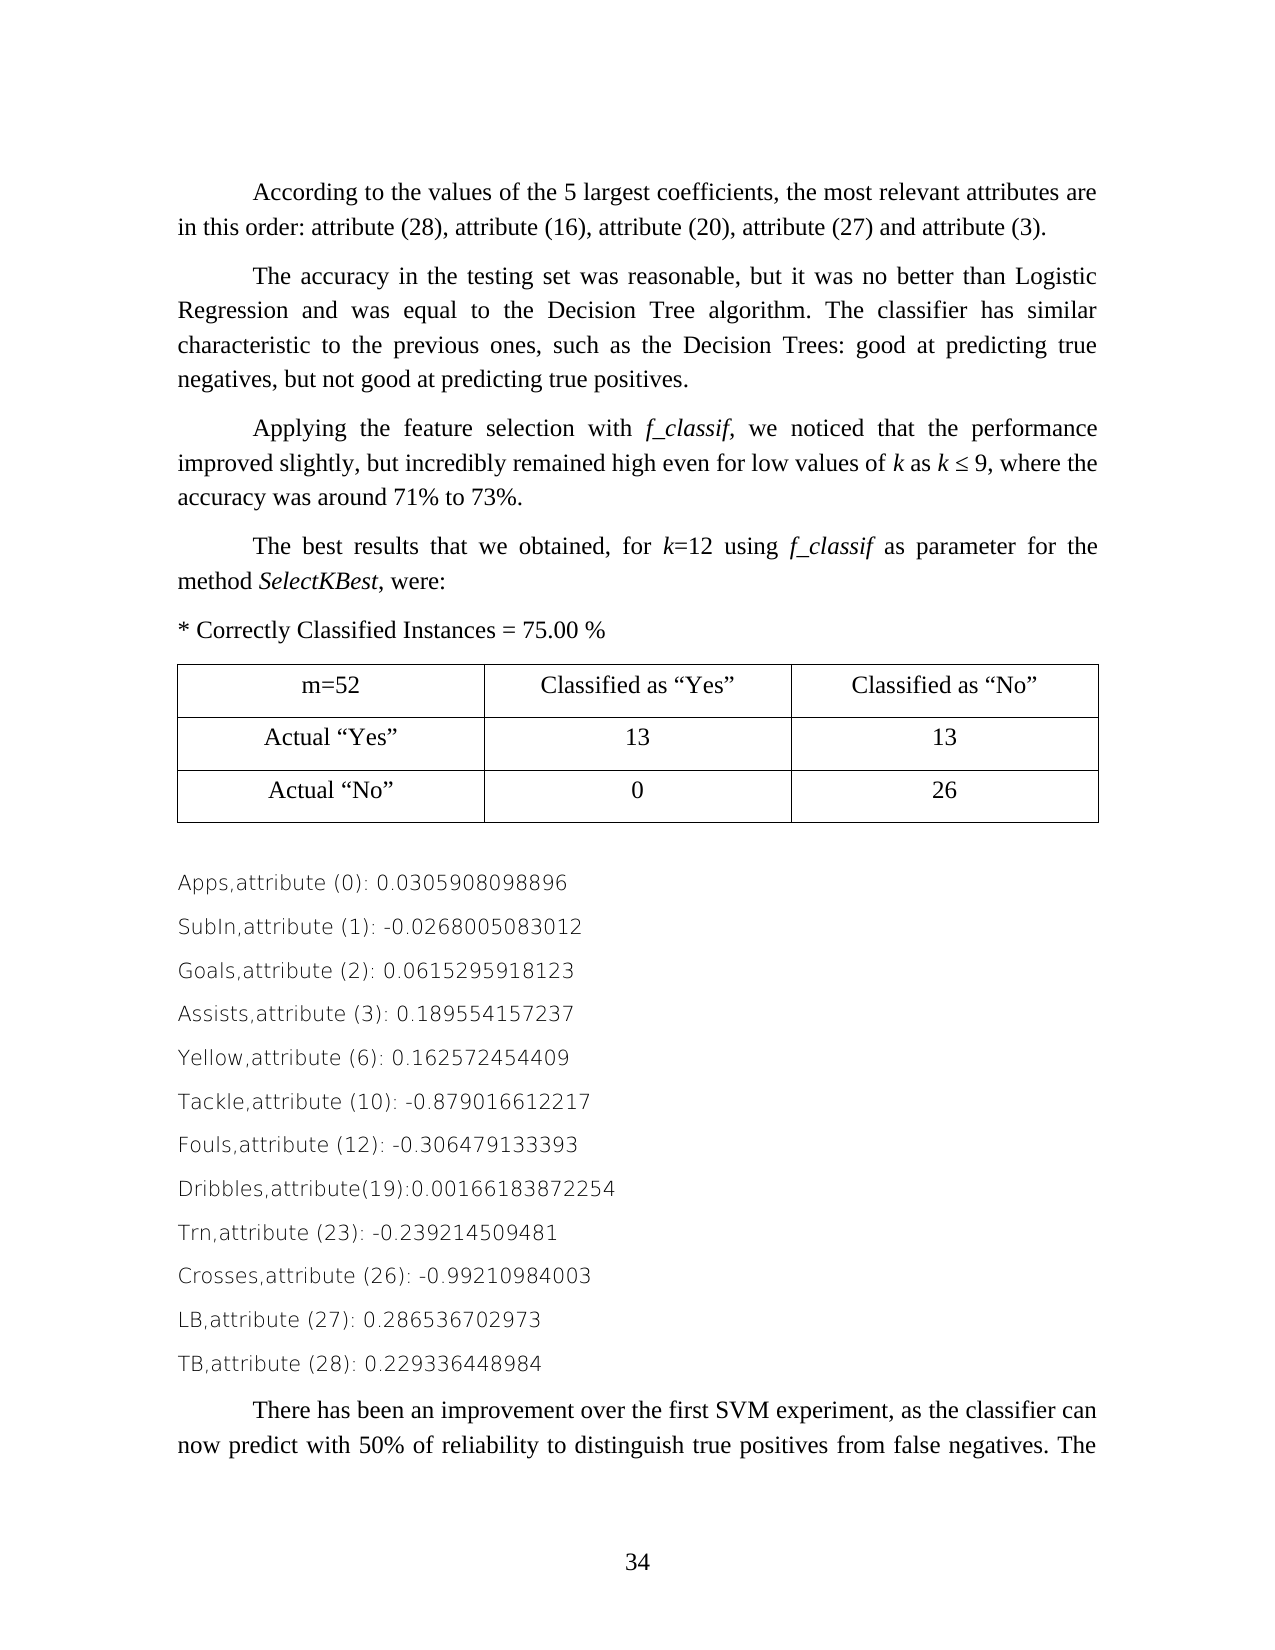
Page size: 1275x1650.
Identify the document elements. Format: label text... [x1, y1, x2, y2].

text Fouls,attribute (12): -0.306479133393 [177, 1133, 1098, 1158]
text LB,attribute (27): 0.286536702973 [177, 1308, 1098, 1332]
text Goals,attribute (2): 0.0615295918123 [177, 959, 1098, 983]
text The best results that we obtained, for k=12 using f_classif as parameter for the method SelectKBest, were: [177, 531, 1098, 594]
text Trn,attribute (23): -0.239214509481 [177, 1221, 1098, 1245]
text Apps,attribute (0): 0.0305908098896 [177, 871, 1098, 896]
text Applying the feature selection with f_classif, we noticed that the performance improved slightly, but incredibly remained high even for low values of k as k ≤ 9, where the accuracy was around 71% to 73%. [177, 413, 1098, 511]
table_header m=52 [178, 665, 484, 717]
text There has been an improvement over the first SVM experiment, as the classifier can now predict with 50% of reliability to distinguish true positives from false negatives. The [177, 1395, 1098, 1458]
text Yellow,attribute (6): 0.162572454409 [177, 1046, 1098, 1070]
table_cell Actual “Yes” [178, 718, 484, 769]
table_cell 26 [792, 771, 1098, 822]
text Assists,attribute (3): 0.189554157237 [177, 1002, 1098, 1027]
text * Correctly Classified Instances = 75.00 % [177, 615, 1098, 643]
text TB,attribute (28): 0.229336448984 [177, 1352, 1098, 1376]
table_cell 13 [792, 718, 1098, 769]
text According to the values of the 5 largest coefficients, the most relevant attributes are in this order: attribute (28), attribute (16), attribute (20), attribute (27) and attribute (3). [177, 177, 1098, 240]
table_header Classified as “Yes” [485, 665, 791, 717]
table_header Classified as “No” [792, 665, 1098, 717]
text The accuracy in the testing set was reasonable, but it was no better than Logistic Regression and was equal to the Decision Tree algorithm. The classifier has similar characteristic to the previous ones, such as the Decision Trees: good at predicting true negatives, but not good at predicting true positives. [177, 261, 1098, 393]
table_cell 0 [485, 771, 791, 822]
text Tackle,attribute (10): -0.879016612217 [177, 1090, 1098, 1114]
table_cell Actual “No” [178, 771, 484, 822]
table_cell 13 [485, 718, 791, 769]
text Dribbles,attribute(19):0.00166183872254 [177, 1177, 1098, 1201]
text Crosses,attribute (26): -0.99210984003 [177, 1264, 1098, 1288]
text SubIn,attribute (1): -0.0268005083012 [177, 915, 1098, 939]
